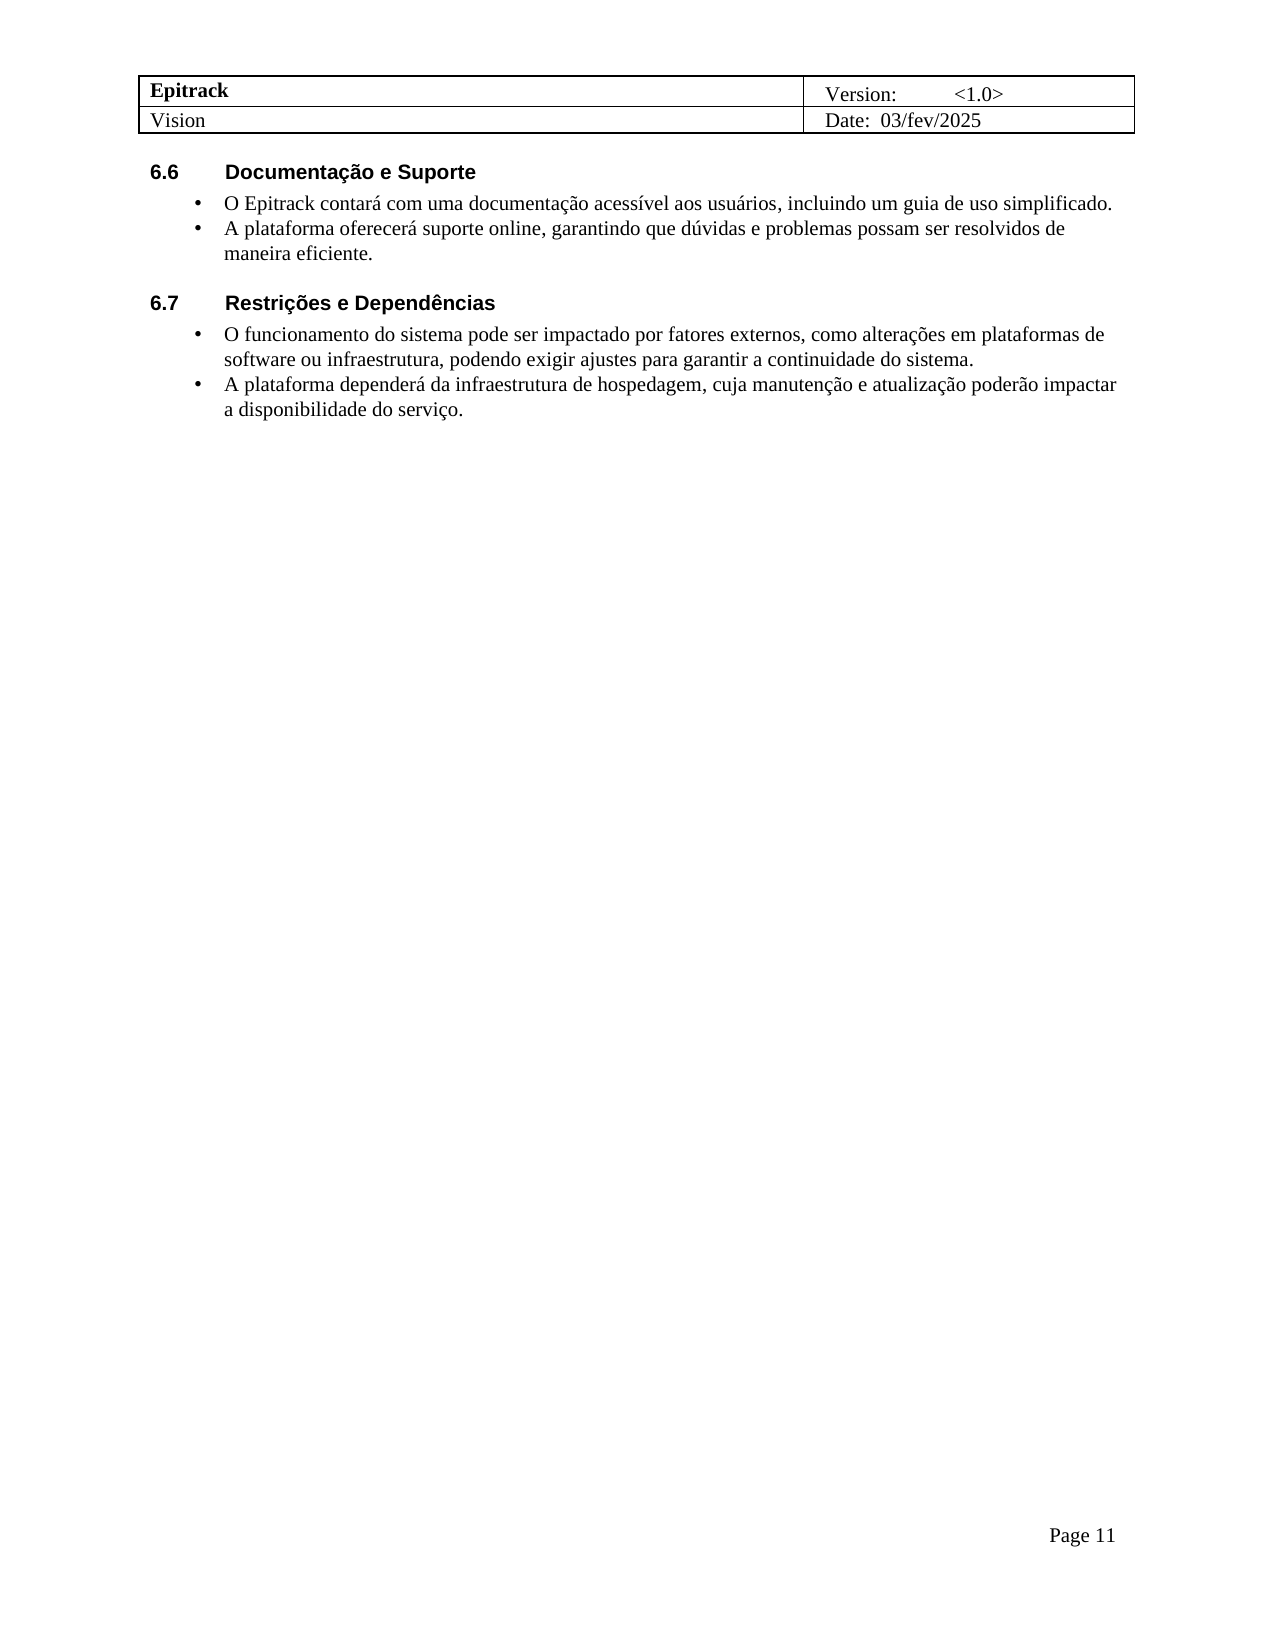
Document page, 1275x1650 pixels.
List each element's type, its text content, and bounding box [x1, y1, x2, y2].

list O Epitrack contará com uma documentação acessível aos usuários, incluindo um guia de uso simplificado. [194, 190, 1125, 215]
list A plataforma oferecerá suporte online, garantindo que dúvidas e problemas possam ser resolvidos de maneira eficiente. [194, 215, 1125, 265]
subtitle Restrições e Dependências [150, 290, 1125, 315]
subtitle Documentação e Suporte [150, 159, 1125, 184]
list O funcionamento do sistema pode ser impactado por fatores externos, como alterações em plataformas de software ou infraestrutura, podendo exigir ajustes para garantir a continuidade do sistema. [194, 321, 1125, 371]
list A plataforma dependerá da infraestrutura de hospedagem, cuja manutenção e atualização poderão impactar a disponibilidade do serviço. [194, 371, 1125, 421]
